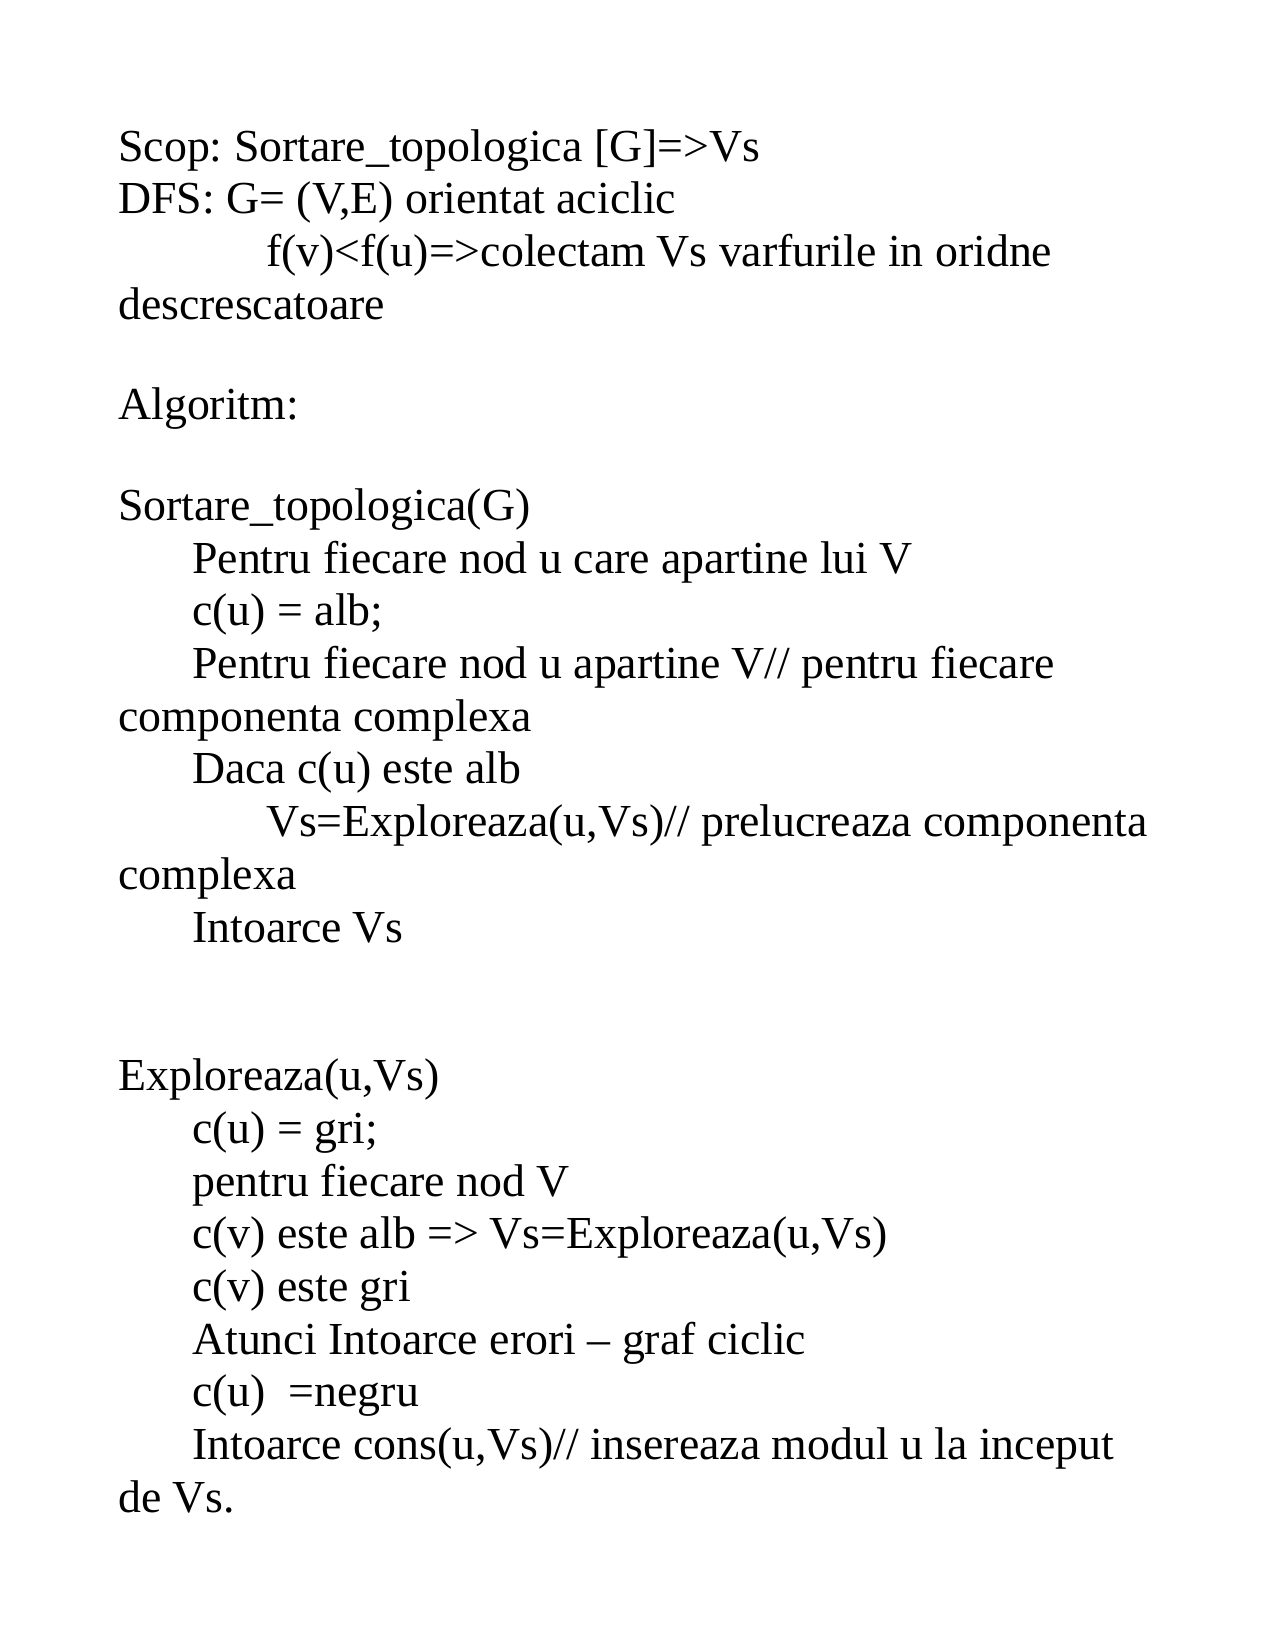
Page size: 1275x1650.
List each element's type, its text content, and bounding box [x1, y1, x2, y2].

text Intoarce cons(u,Vs)// insereaza modul u la inceput de Vs. [118, 1417, 1157, 1522]
text Daca c(u) este alb [118, 741, 1157, 794]
text Intoarce Vs [118, 899, 1157, 952]
text c(v) este alb => Vs=Exploreaza(u,Vs) [118, 1206, 1157, 1258]
text Pentru fiecare nod u care apartine lui V [118, 530, 1157, 583]
text Atunci Intoarce erori – graf ciclic [118, 1311, 1157, 1364]
text c(v) este gri [118, 1258, 1157, 1311]
text Vs=Exploreaza(u,Vs)// prelucreaza componenta complexa [118, 794, 1157, 899]
text Pentru fiecare nod u apartine V// pentru fiecare componenta complexa [118, 636, 1157, 741]
text pentru fiecare nod V [118, 1153, 1157, 1206]
text c(u) = alb; [118, 583, 1157, 636]
text c(u) = gri; [118, 1100, 1157, 1153]
text DFS: G= (V,E) orientat aciclic [118, 171, 1157, 223]
text f(v)<f(u)=>colectam Vs varfurile in oridne descrescatoare [118, 223, 1157, 329]
text c(u) =negru [118, 1364, 1157, 1417]
text Scop: Sortare_topologica [G]=>Vs [118, 118, 1157, 171]
text Exploreaza(u,Vs) [118, 1048, 1157, 1100]
text Algoritm: [118, 377, 1157, 429]
text Sortare_topologica(G) [118, 477, 1157, 530]
